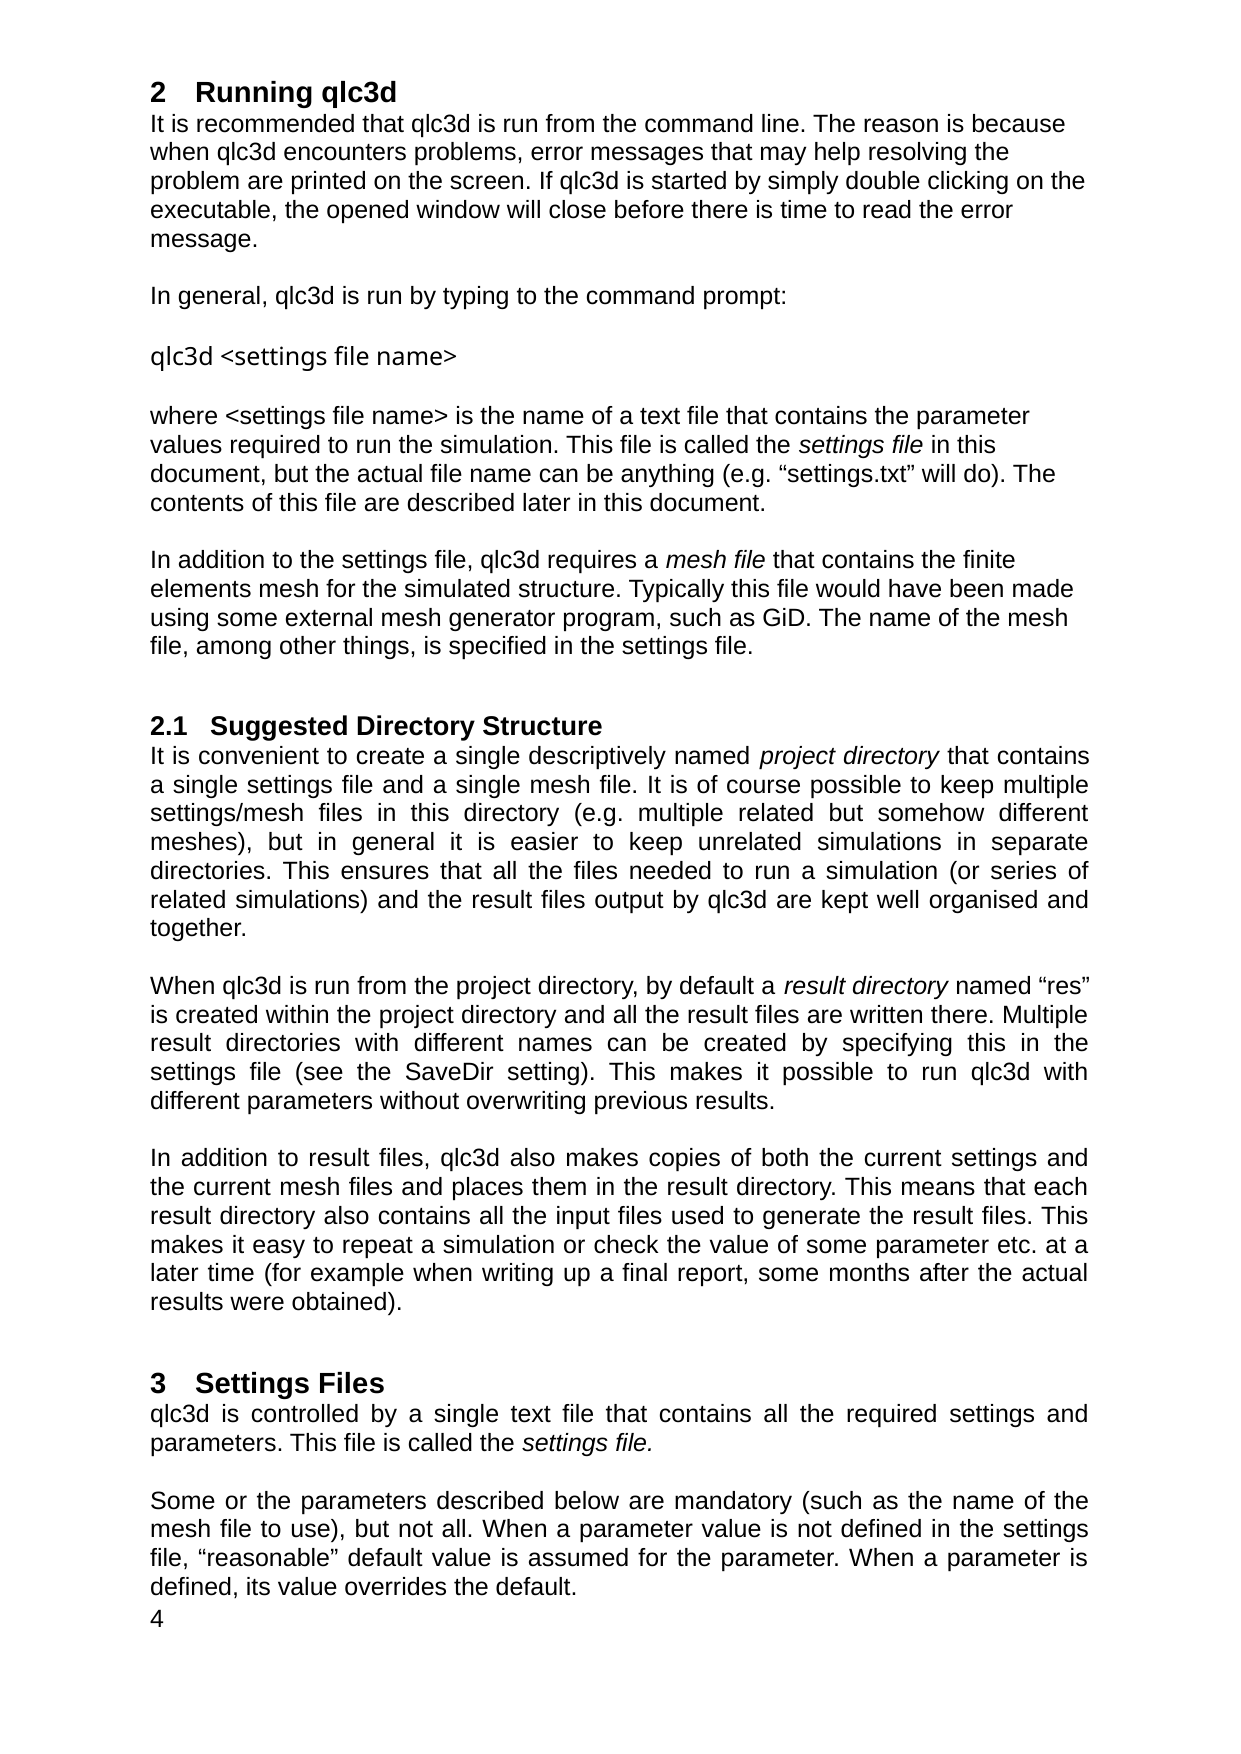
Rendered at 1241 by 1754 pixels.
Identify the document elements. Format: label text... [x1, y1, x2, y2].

text In general, qlc3d is run by typing to the command prompt: [150, 281, 1090, 310]
text In addition to result files, qlc3d also makes copies of both the current settings and the current mesh files and places them in the result directory. This means that each result directory also contains all the input files used to generate the result files. This makes it easy to repeat a simulation or check the value of some parameter etc. at a later time (for example when writing up a final report, some months after the actual results were obtained). [150, 1143, 1090, 1316]
subtitle Settings Files [150, 1366, 1090, 1399]
text Some or the parameters described below are mandatory (such as the name of the mesh file to use), but not all. When a parameter value is not defined in the settings file, “reasonable” default value is assumed for the parameter. When a parameter is defined, its value overrides the default. [150, 1486, 1090, 1601]
text In addition to the settings file, qlc3d requires a mesh file that contains the finite elements mesh for the simulated structure. Typically this file would have been made using some external mesh generator program, such as GiD. The name of the mesh file, among other things, is specified in the settings file. [150, 545, 1090, 660]
text It is convenient to create a single descriptively named project directory that contains a single settings file and a single mesh file. It is of course possible to keep multiple settings/mesh files in this directory (e.g. multiple related but somehow different meshes), but in general it is easier to keep unrelated simulations in separate directories. This ensures that all the files needed to run a simulation (or series of related simulations) and the result files output by qlc3d are kept well organised and together. [150, 741, 1090, 942]
text It is recommended that qlc3d is run from the command line. The reason is because when qlc3d encounters problems, error messages that may help resolving the problem are printed on the screen. If qlc3d is started by simply double clicking on the executable, the opened window will close before there is time to read the error message. [150, 108, 1090, 252]
text where <settings file name> is the name of a text file that contains the parameter values required to run the simulation. This file is called the settings file in this document, but the actual file name can be anything (e.g. “settings.txt” will do). The contents of this file are described later in this document. [150, 401, 1090, 516]
subtitle Running qlc3d [150, 75, 1090, 108]
subtitle Suggested Directory Structure [150, 710, 1090, 741]
text qlc3d is controlled by a single text file that contains all the required settings and parameters. This file is called the settings file. [150, 1399, 1090, 1457]
text When qlc3d is run from the project directory, by default a result directory named “res” is created within the project directory and all the result files are written there. Multiple result directories with different names can be created by specifying this in the settings file (see the SaveDir setting). This makes it possible to run qlc3d with different parameters without overwriting previous results. [150, 971, 1090, 1115]
text qlc3d <settings file name> [150, 338, 1090, 373]
